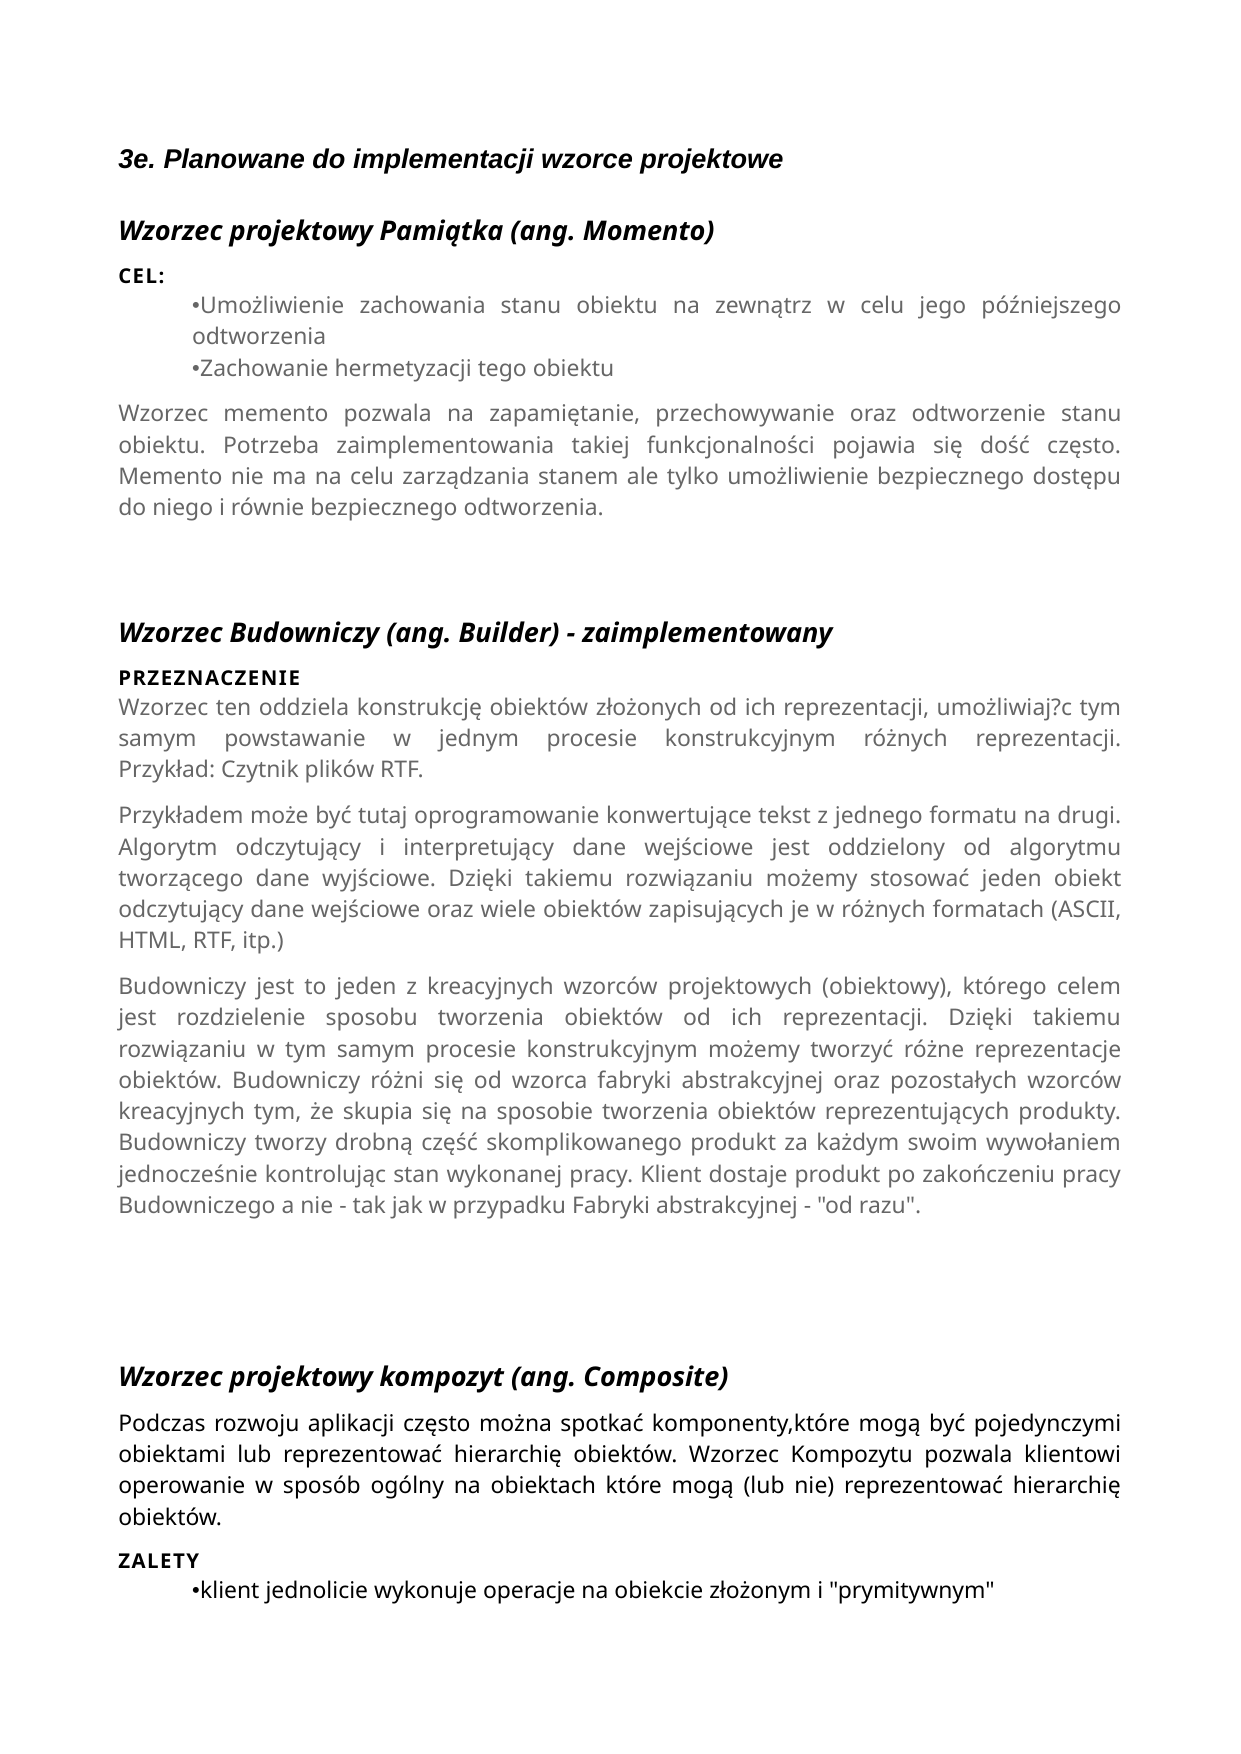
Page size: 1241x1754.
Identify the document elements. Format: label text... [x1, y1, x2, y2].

text Budowniczy jest to jeden z kreacyjnych wzorców projektowych (obiektowy), którego celem jest rozdzielenie sposobu tworzenia obiektów od ich reprezentacji. Dzięki takiemu rozwiązaniu w tym samym procesie konstrukcyjnym możemy tworzyć różne reprezentacje obiektów. Budowniczy różni się od wzorca fabryki abstrakcyjnej oraz pozostałych wzorców kreacyjnych tym, że skupia się na sposobie tworzenia obiektów reprezentujących produkty. Budowniczy tworzy drobną część skomplikowanego produkt za każdym swoim wywołaniem jednocześnie kontrolując stan wykonanej pracy. Klient dostaje produkt po zakończeniu pracy Budowniczego a nie - tak jak w przypadku Fabryki abstrakcyjnej - "od razu". [118, 970, 1122, 1220]
subtitle ZALETY [118, 1547, 1122, 1574]
subtitle Wzorzec projektowy kompozyt (ang. Composite) [118, 1358, 1122, 1394]
text Przykładem może być tutaj oprogramowanie konwertujące tekst z jednego formatu na drugi. Algorytm odczytujący i interpretujący dane wejściowe jest oddzielony od algorytmu tworzącego dane wyjściowe. Dzięki takiemu rozwiązaniu możemy stosować jeden obiekt odczytujący dane wejściowe oraz wiele obiektów zapisujących je w różnych formatach (ASCII, HTML, RTF, itp.) [118, 799, 1122, 955]
subtitle CEL: [118, 261, 1122, 289]
text Wzorzec memento pozwala na zapamiętanie, przechowywanie oraz odtworzenie stanu obiektu. Potrzeba zaimplementowania takiej funkcjonalności pojawia się dość często. Memento nie ma na celu zarządzania stanem ale tylko umożliwienie bezpiecznego dostępu do niego i równie bezpiecznego odtworzenia. [118, 397, 1122, 522]
subtitle Wzorzec Budowniczy (ang. Builder) - zaimplementowany [118, 614, 1122, 651]
subtitle PRZEZNACZENIE [118, 663, 1122, 691]
subtitle 3e. Planowane do implementacji wzorce projektowe [118, 143, 1122, 174]
subtitle Wzorzec projektowy Pamiątka (ang. Momento) [118, 212, 1122, 249]
list Zachowanie hermetyzacji tego obiektu [118, 351, 1122, 383]
text Wzorzec ten oddziela konstrukcję obiektów złożonych od ich reprezentacji, umożliwiaj?c tym samym powstawanie w jednym procesie konstrukcyjnym różnych reprezentacji. Przykład: Czytnik plików RTF. [118, 691, 1122, 784]
text Podczas rozwoju aplikacji często można spotkać komponenty,które mogą być pojedynczymi obiektami lub reprezentować hierarchię obiektów. Wzorzec Kompozytu pozwala klientowi operowanie w sposób ogólny na obiektach które mogą (lub nie) reprezentować hierarchię obiektów. [118, 1407, 1122, 1532]
list Umożliwienie zachowania stanu obiektu na zewnątrz w celu jego późniejszego odtworzenia [118, 289, 1122, 351]
list klient jednolicie wykonuje operacje na obiekcie złożonym i "prymitywnym" [118, 1574, 1122, 1606]
